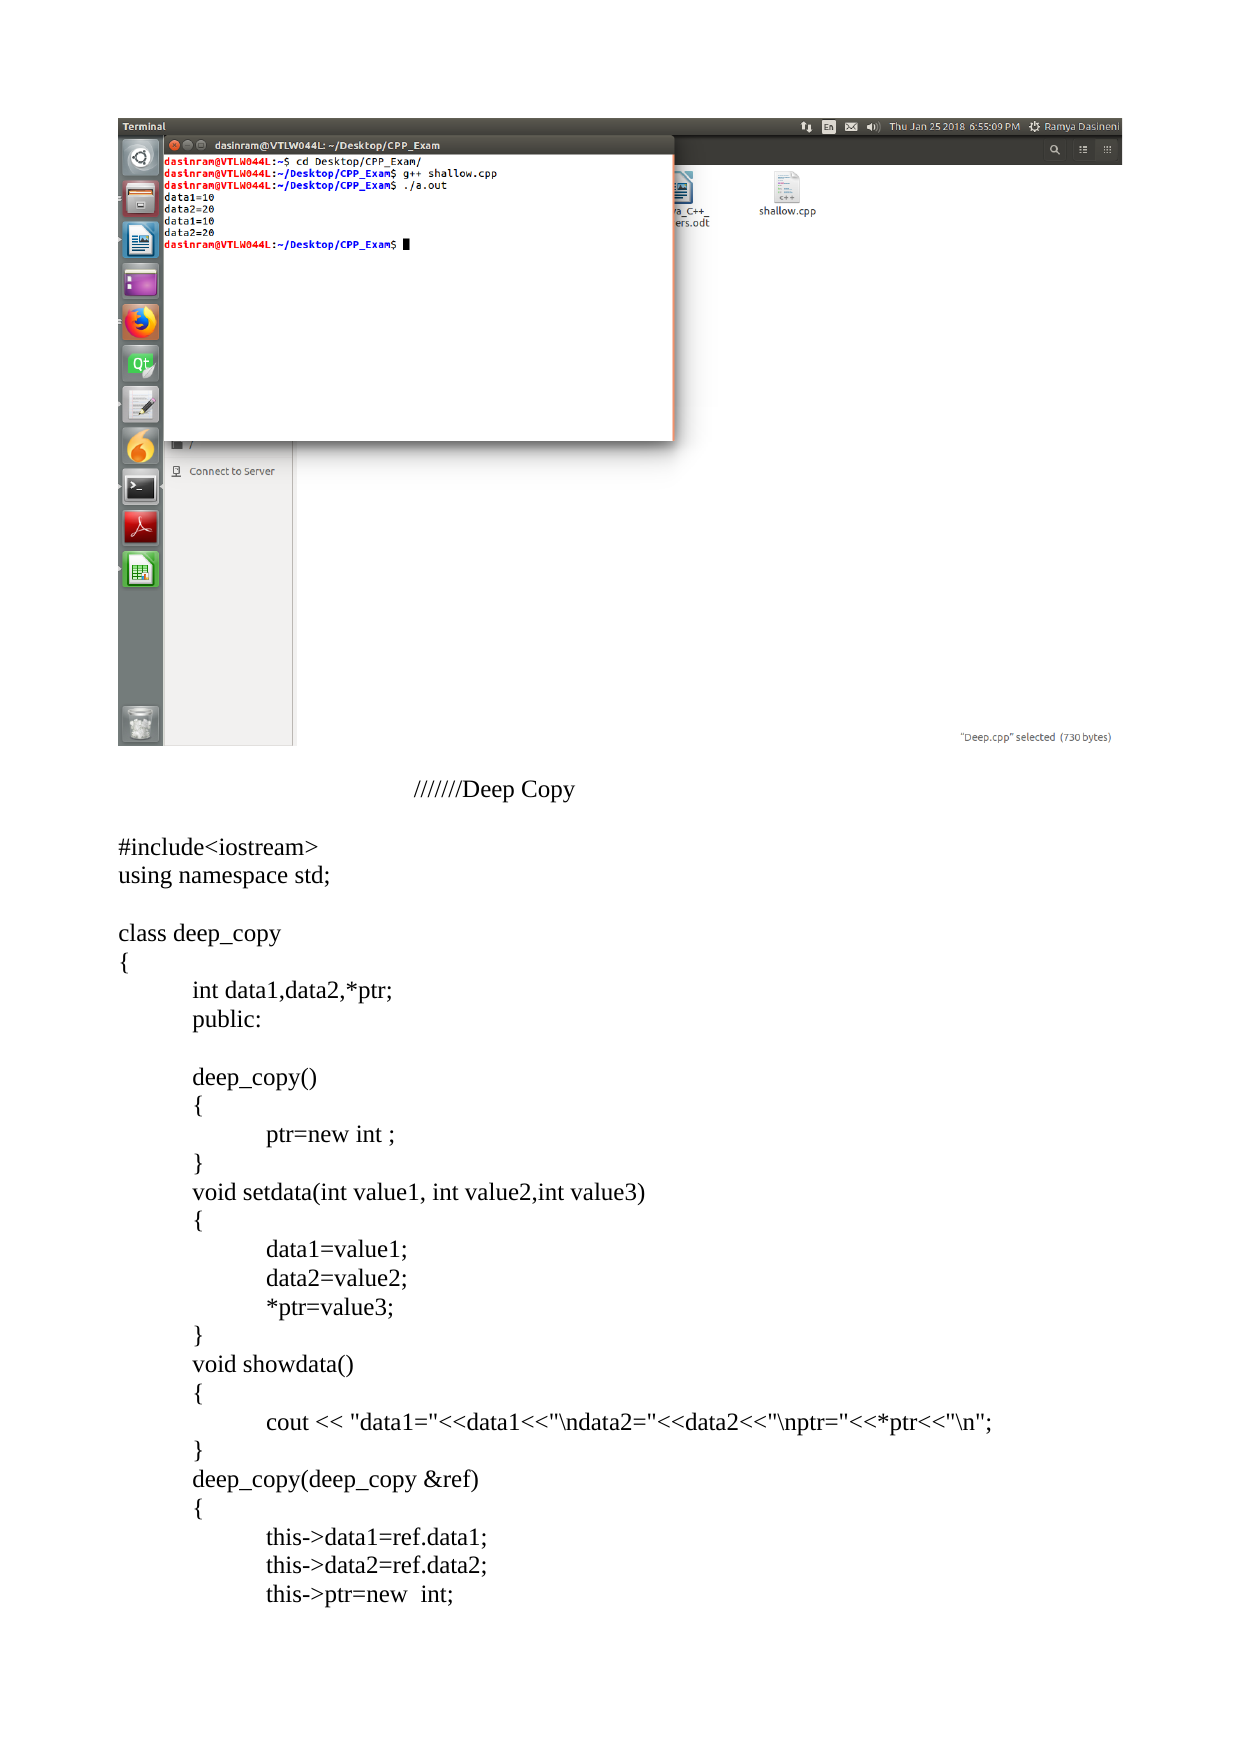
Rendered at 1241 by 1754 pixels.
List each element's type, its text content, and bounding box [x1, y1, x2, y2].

text void setdata(int value1, int value2,int value3) [118, 1177, 1122, 1206]
text } [118, 1148, 1122, 1177]
text this->data2=ref.data2; [118, 1551, 1122, 1579]
text this->data1=ref.data1; [118, 1522, 1122, 1551]
text void showdata() [118, 1349, 1122, 1378]
text class deep_copy [118, 918, 1122, 947]
text { [118, 1378, 1122, 1407]
text } [118, 1321, 1122, 1349]
text ///////Deep Copy [118, 774, 1122, 803]
picture [118, 118, 1123, 746]
text deep_copy(deep_copy &ref) [118, 1464, 1122, 1493]
text *ptr=value3; [118, 1292, 1122, 1321]
text #include<iostream> [118, 832, 1122, 861]
text this->ptr=new int; [118, 1579, 1122, 1608]
text ptr=new int ; [118, 1119, 1122, 1148]
text { [118, 1493, 1122, 1522]
text } [118, 1436, 1122, 1464]
text data1=value1; [118, 1234, 1122, 1263]
text { [118, 1091, 1122, 1119]
text int data1,data2,*ptr; [118, 976, 1122, 1004]
text deep_copy() [118, 1062, 1122, 1091]
text { [118, 947, 1122, 976]
text public: [118, 1004, 1122, 1033]
text cout << "data1="<<data1<<"\ndata2="<<data2<<"\nptr="<<*ptr<<"\n"; [118, 1407, 1122, 1436]
text data2=value2; [118, 1263, 1122, 1292]
text using namespace std; [118, 861, 1122, 889]
text { [118, 1206, 1122, 1234]
